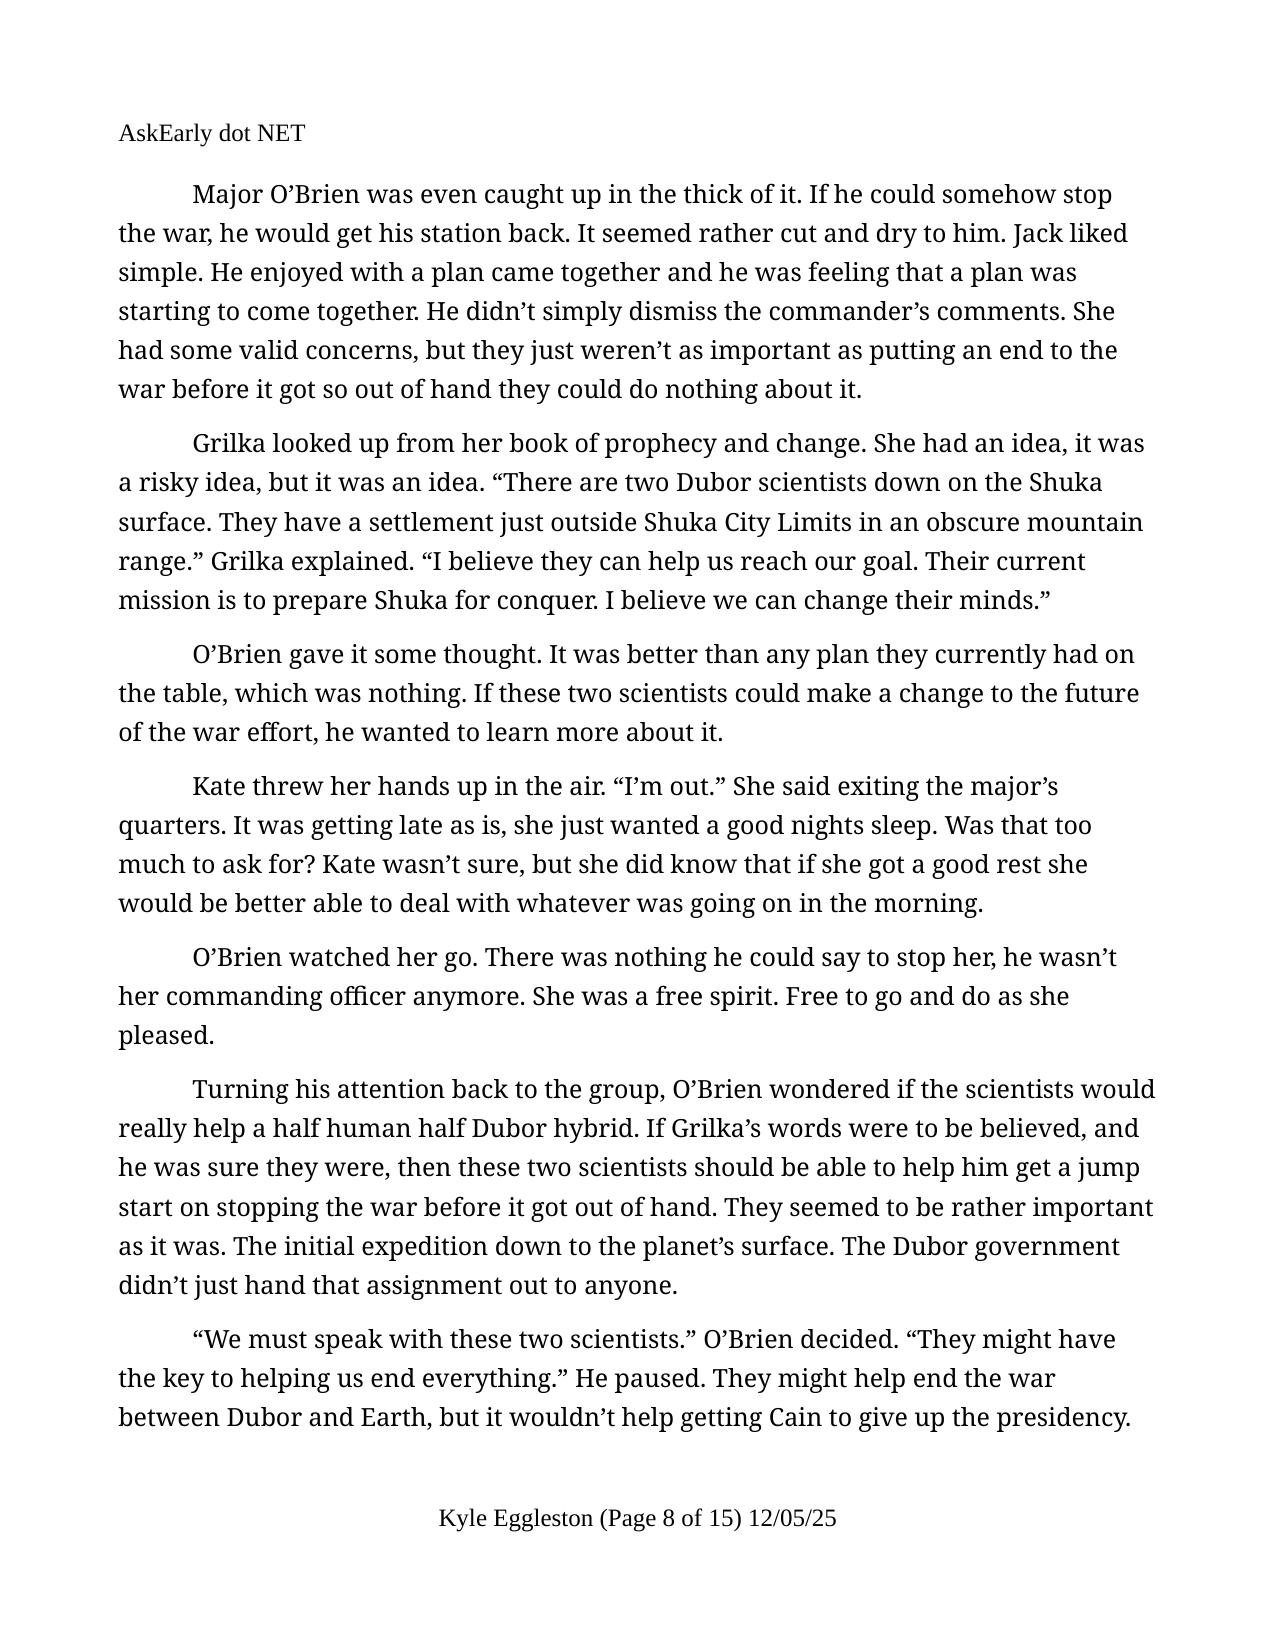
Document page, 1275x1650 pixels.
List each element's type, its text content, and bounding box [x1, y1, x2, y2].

text O’Brien gave it some thought. It was better than any plan they currently had on the table, which was nothing. If these two scientists could make a change to the future of the war effort, he wanted to learn more about it. [118, 636, 1157, 749]
text Major O’Brien was even caught up in the thick of it. If he could somehow stop the war, he would get his station back. It seemed rather cut and dry to him. Jack liked simple. He enjoyed with a plan came together and he was feeling that a plan was starting to come together. He didn’t simply dismiss the commander’s comments. She had some valid concerns, but they just weren’t as important as putting an end to the war before it got so out of hand they could do nothing about it. [118, 176, 1157, 406]
text “We must speak with these two scientists.” O’Brien decided. “They might have the key to helping us end everything.” He paused. They might help end the war between Dubor and Earth, but it wouldn’t help getting Cain to give up the presidency. [118, 1321, 1157, 1434]
text Grilka looked up from her book of prophecy and change. She had an idea, it was a risky idea, but it was an idea. “There are two Dubor scientists down on the Shuka surface. They have a settlement just outside Shuka City Limits in an obscure mountain range.” Grilka explained. “I believe they can help us reach our goal. Their current mission is to prepare Shuka for conquer. I believe we can change their minds.” [118, 426, 1157, 617]
text O’Brien watched her go. There was nothing he could say to stop her, he wasn’t her commanding officer anymore. She was a free spirit. Free to go and do as she pleased. [118, 940, 1157, 1052]
text Kate threw her hands up in the air. “I’m out.” She said exiting the major’s quarters. It was getting late as is, she just wanted a good nights sleep. Was that too much to ask for? Kate wasn’t sure, but she did know that if she got a good rest she would be better able to deal with whatever was going on in the morning. [118, 768, 1157, 920]
text Turning his attention back to the group, O’Brien wondered if the scientists would really help a half human half Dubor hybrid. If Grilka’s words were to be believed, and he was sure they were, then these two scientists should be able to help him get a jump start on stopping the war before it got out of hand. They seemed to be rather important as it was. The initial expedition down to the planet’s surface. The Dubor government didn’t just hand that assignment out to anyone. [118, 1072, 1157, 1302]
